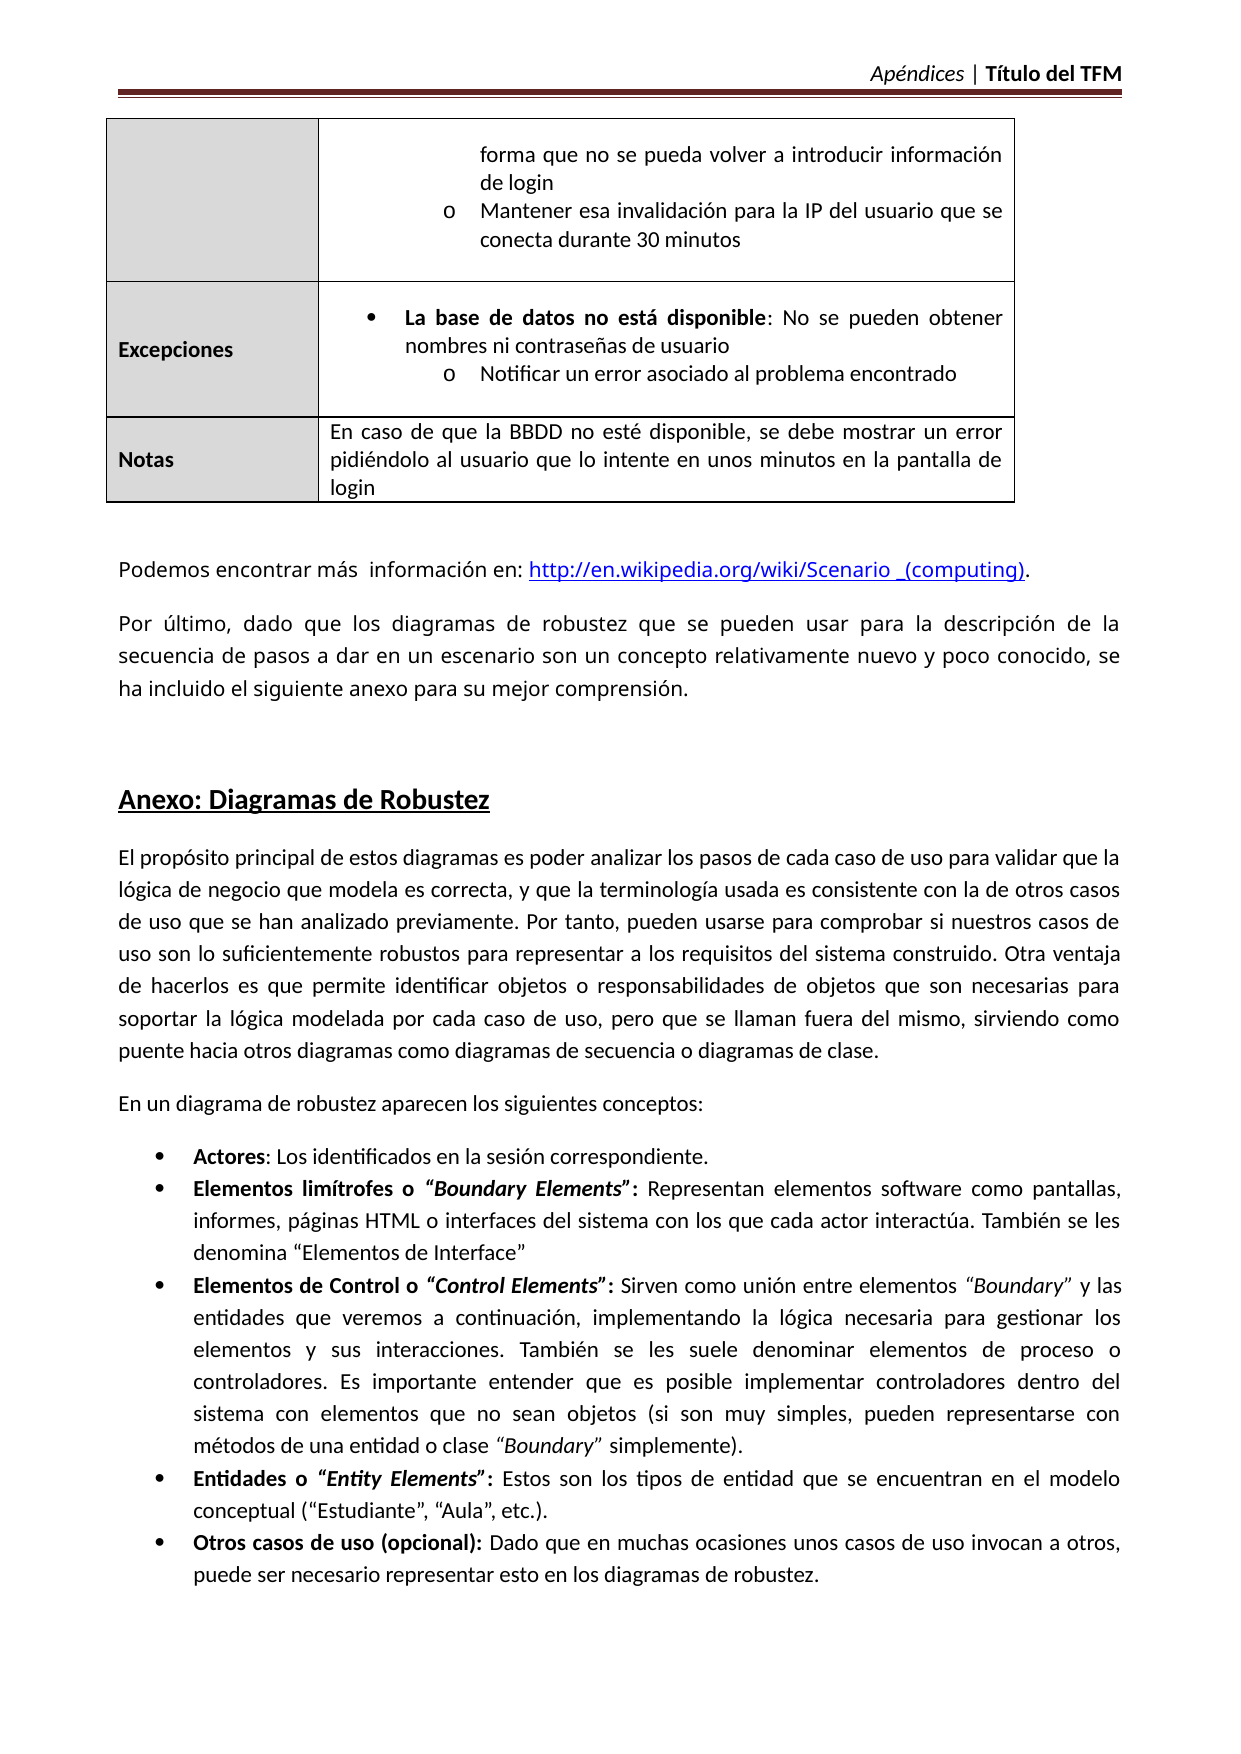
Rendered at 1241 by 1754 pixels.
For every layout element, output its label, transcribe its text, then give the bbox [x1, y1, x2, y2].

table_cell En caso de que la BBDD no esté disponible, se debe mostrar un error pidiéndolo al usuario que lo intente en unos minutos en la pantalla de login [319, 418, 1014, 501]
list Elementos limítrofes o “Boundary Elements”: Representan elementos software como pantallas, informes, páginas HTML o interfaces del sistema con los que cada actor interactúa. También se les denomina “Elementos de Interface” [156, 1174, 1122, 1267]
table_cell Notas [107, 418, 318, 501]
table_cell Excepciones [107, 282, 318, 416]
text Podemos encontrar más información en: http://en.wikipedia.org/wiki/Scenario _(computing). [118, 556, 1122, 584]
list Otros casos de uso (opcional): Dado que en muchas ocasiones unos casos de uso invocan a otros, puede ser necesario representar esto en los diagramas de robustez. [156, 1528, 1122, 1588]
table_cell La base de datos no está disponible: No se pueden obtener nombres ni contraseñas de usuario Notificar un error asociado al problema encontrado [319, 282, 1014, 416]
text Anexo: Diagramas de Robustez [118, 781, 1122, 817]
table_cell Escenario Alternativo 1: Alta errónea porque faltan campos obligatorios en el formulario Notificar el hecho al usuario Volver al paso 1 del escenario principal Escenario Alternativo 2: Usuario y/o contraseña inválidos Notificar el hecho al usuario, sin dar detalles de lo que falta por seguridad Volver al paso 1 del escenario principal Escenario Alternativo 3: Usuario y/o contraseña inválidos introducidos más de 5 veces seguidas Notificar el hecho al usuario, sin dar detalles de lo que falta por seguridad Volver al paso 1 del escenario principal, pero cambiando el contenido de la pantalla de login por un mensaje de forma que no se pueda volver a introducir información de login Mantener esa invalidación para la IP del usuario que se conecta durante 30 minutos [319, 119, 1014, 281]
text El propósito principal de estos diagramas es poder analizar los pasos de cada caso de uso para validar que la lógica de negocio que modela es correcta, y que la terminología usada es consistente con la de otros casos de uso que se han analizado previamente. Por tanto, pueden usarse para comprobar si nuestros casos de uso son lo suficientemente robustos para representar a los requisitos del sistema construido. Otra ventaja de hacerlos es que permite identificar objetos o responsabilidades de objetos que son necesarias para soportar la lógica modelada por cada caso de uso, pero que se llaman fuera del mismo, sirviendo como puente hacia otros diagramas como diagramas de secuencia o diagramas de clase. [118, 843, 1122, 1064]
text En un diagrama de robustez aparecen los siguientes conceptos: [118, 1089, 1122, 1117]
table_cell [107, 119, 318, 281]
list Elementos de Control o “Control Elements”: Sirven como unión entre elementos “Boundary” y las entidades que veremos a continuación, implementando la lógica necesaria para gestionar los elementos y sus interacciones. También se les suele denominar elementos de proceso o controladores. Es importante entender que es posible implementar controladores dentro del sistema con elementos que no sean objetos (si son muy simples, pueden representarse con métodos de una entidad o clase “Boundary” simplemente). [156, 1271, 1122, 1460]
text Por último, dado que los diagramas de robustez que se pueden usar para la descripción de la secuencia de pasos a dar en un escenario son un concepto relativamente nuevo y poco conocido, se ha incluido el siguiente anexo para su mejor comprensión. [118, 609, 1122, 703]
list Actores: Los identificados en la sesión correspondiente. [156, 1142, 1122, 1170]
list Entidades o “Entity Elements”: Estos son los tipos de entidad que se encuentran en el modelo conceptual (“Estudiante”, “Aula”, etc.). [156, 1464, 1122, 1524]
